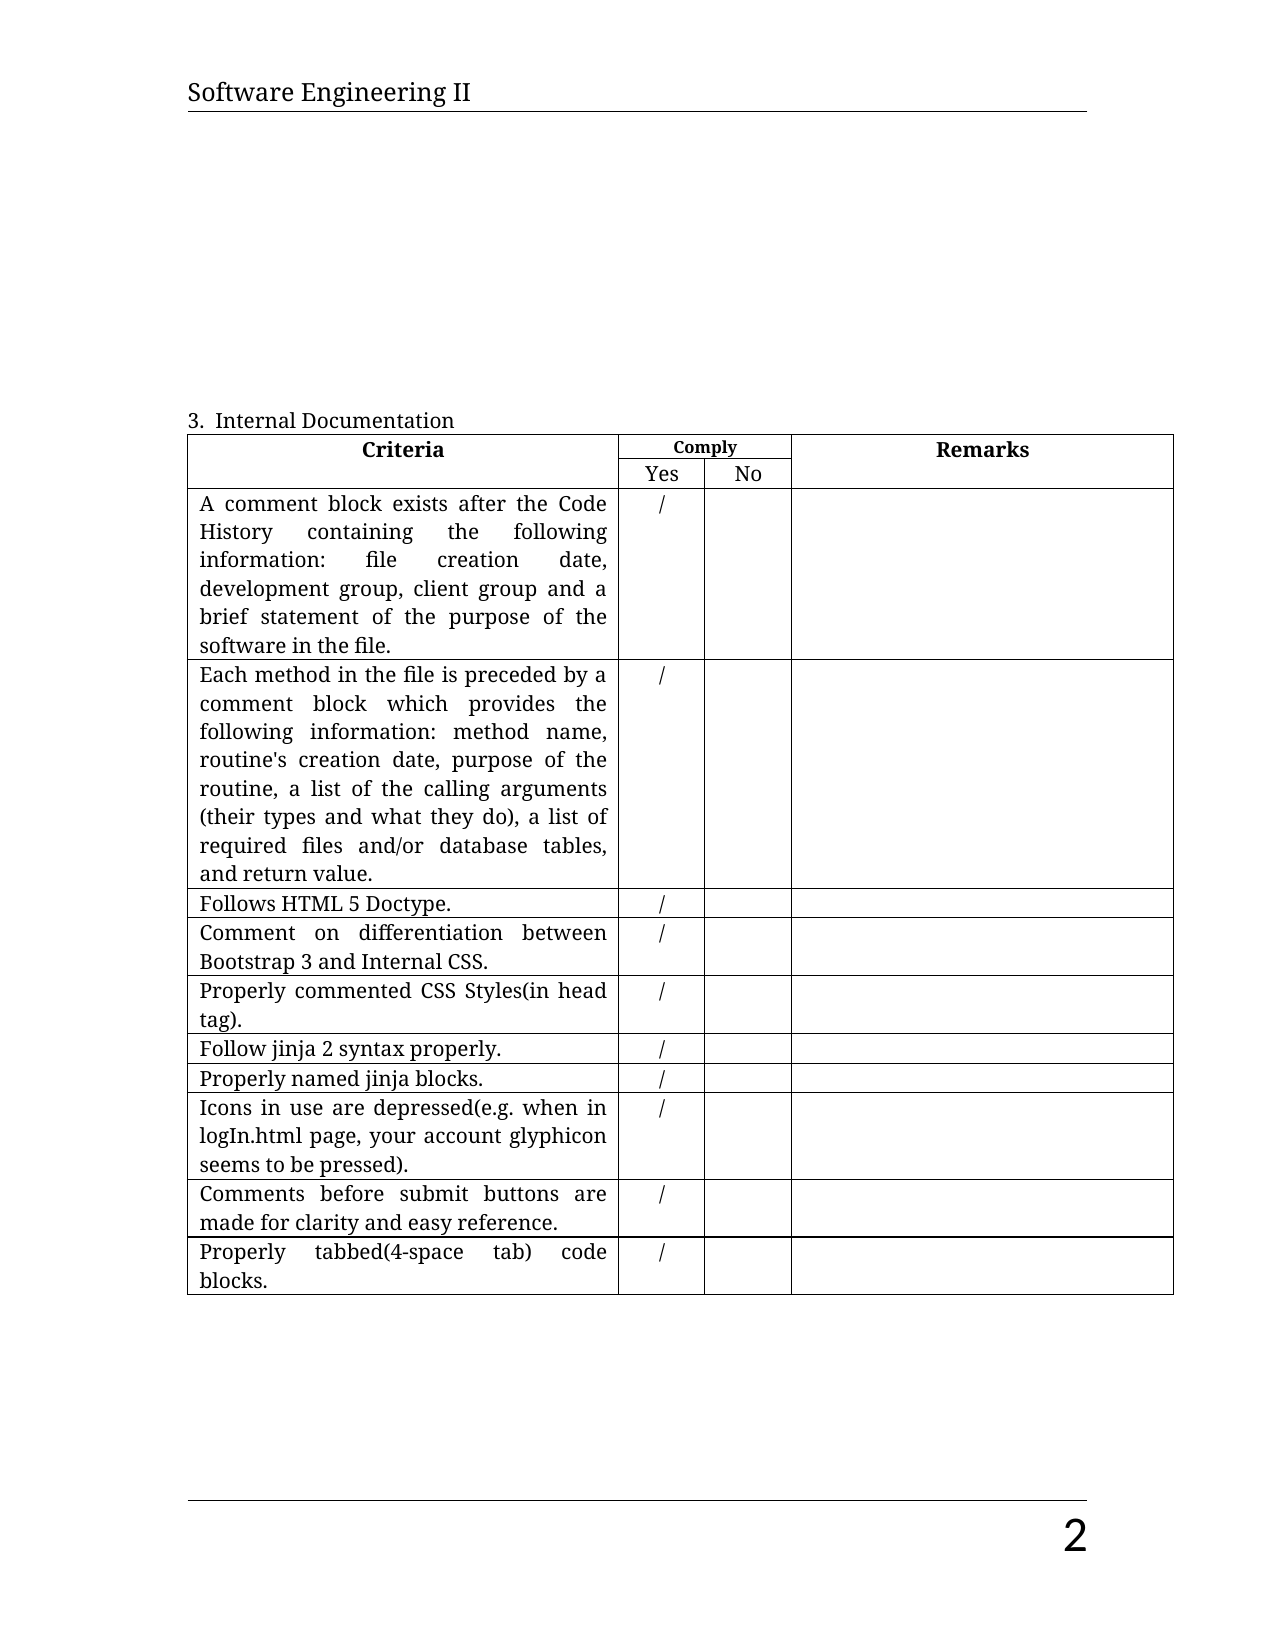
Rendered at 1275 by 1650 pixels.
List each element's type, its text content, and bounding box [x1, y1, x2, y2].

table_cell Properly commented CSS Styles(in head tag). [188, 976, 618, 1033]
text 3. Internal Documentation [187, 406, 1087, 434]
table_cell [792, 1238, 1173, 1294]
table_cell [705, 1180, 791, 1236]
table_cell A comment block exists after the Code History containing the following information: file creation date, development group, client group and a brief statement of the purpose of the software in the file. [188, 489, 618, 659]
table_cell [705, 489, 791, 659]
table_cell [705, 1034, 791, 1063]
table_cell [705, 660, 791, 888]
table_cell [792, 489, 1173, 659]
table_cell Yes [619, 459, 704, 488]
table_cell [705, 1093, 791, 1178]
table_cell / [619, 918, 704, 975]
table_cell / [619, 1238, 704, 1294]
table_cell [792, 1064, 1173, 1092]
table_cell No [705, 459, 791, 488]
table_cell Icons in use are depressed(e.g. when in logIn.html page, your account glyphicon seems to be pressed). [188, 1093, 618, 1178]
table_cell / [619, 976, 704, 1033]
table_cell [792, 889, 1173, 917]
table_cell Properly named jinja blocks. [188, 1064, 618, 1092]
table_cell Follow jinja 2 syntax properly. [188, 1034, 618, 1063]
table_cell [792, 1093, 1173, 1178]
table_cell / [619, 1180, 704, 1236]
table_cell [705, 1064, 791, 1092]
table_cell [705, 976, 791, 1033]
table_cell [705, 1238, 791, 1294]
table_cell Each method in the file is preceded by a comment block which provides the following information: method name, routine's creation date, purpose of the routine, a list of the calling arguments (their types and what they do), a list of required files and/or database tables, and return value. [188, 660, 618, 888]
table_cell [705, 918, 791, 975]
table_cell [705, 889, 791, 917]
table_cell Follows HTML 5 Doctype. [188, 889, 618, 917]
table_cell [792, 1034, 1173, 1063]
table_cell Comments before submit buttons are made for clarity and easy reference. [188, 1180, 618, 1236]
table_cell / [619, 1064, 704, 1092]
table_header Remarks [792, 435, 1173, 488]
table_cell / [619, 660, 704, 888]
table_cell / [619, 489, 704, 659]
table_cell / [619, 1093, 704, 1178]
table_cell / [619, 889, 704, 917]
table_header Comply [619, 435, 791, 458]
table_cell [792, 1180, 1173, 1236]
table_cell Properly tabbed(4-space tab) code blocks. [188, 1238, 618, 1294]
table_cell Comment on differentiation between Bootstrap 3 and Internal CSS. [188, 918, 618, 975]
table_cell [792, 918, 1173, 975]
table_header Criteria [188, 435, 618, 488]
table_cell [792, 660, 1173, 888]
table_cell [792, 976, 1173, 1033]
table_cell / [619, 1034, 704, 1063]
